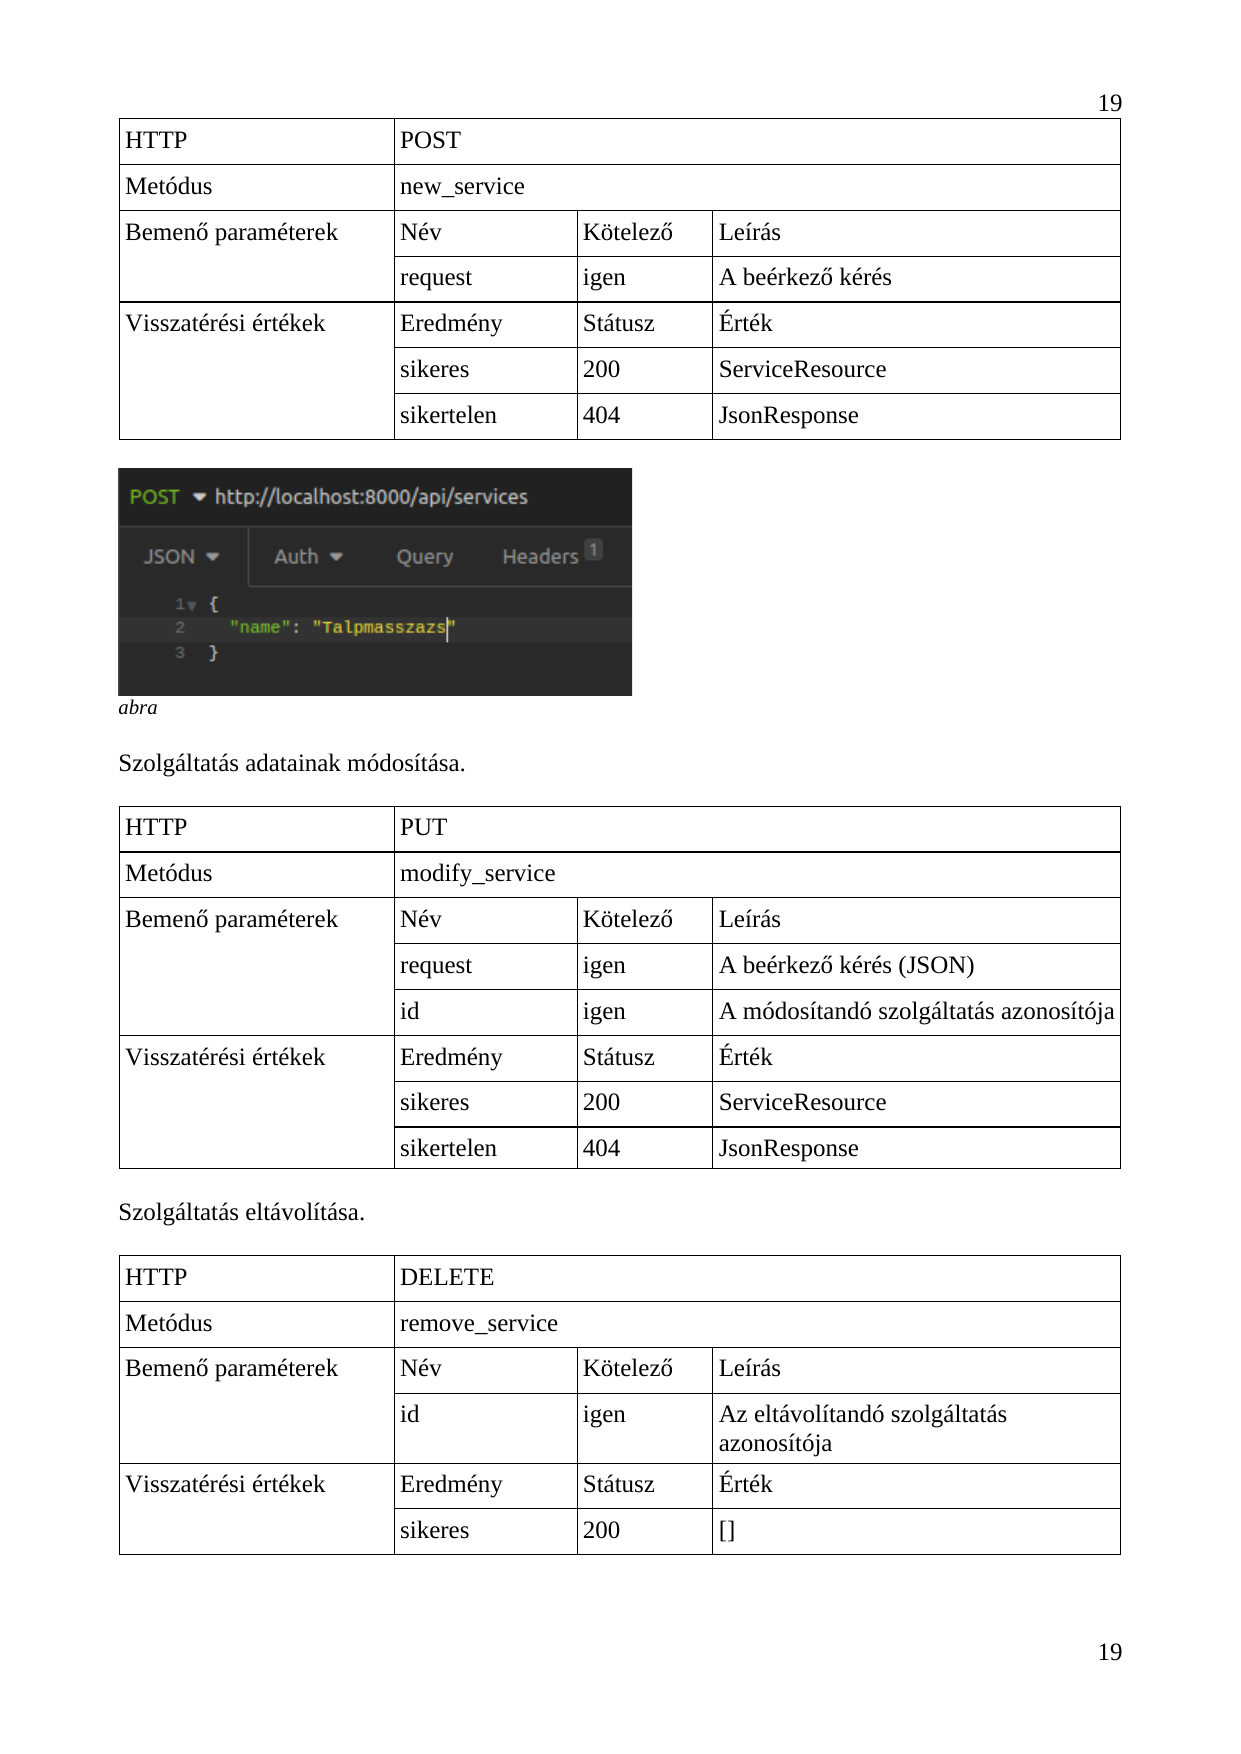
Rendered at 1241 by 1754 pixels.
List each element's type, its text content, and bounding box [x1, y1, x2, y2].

table_cell igen [578, 944, 712, 989]
table_cell A módosítandó szolgáltatás azonosítója [713, 990, 1120, 1035]
table_cell Metódus [120, 165, 394, 210]
table_cell Státusz [578, 303, 712, 347]
table_cell Név [395, 1348, 577, 1392]
table_cell igen [578, 990, 712, 1035]
table_cell 404 [578, 394, 712, 439]
table_cell request [395, 257, 577, 301]
table_cell Eredmény [395, 1464, 577, 1508]
table_cell new_service [395, 165, 1120, 210]
table_header PUT [395, 807, 1120, 851]
table_cell Eredmény [395, 1036, 577, 1081]
table_cell Bemenő paraméterek [120, 898, 394, 1035]
table_cell sikertelen [395, 394, 577, 439]
table_cell Kötelező [578, 211, 712, 256]
text Szolgáltatás eltávolítása. [118, 1197, 1122, 1226]
table_cell sikeres [395, 348, 577, 393]
table_cell sikertelen [395, 1128, 577, 1168]
table_cell Metódus [120, 853, 394, 897]
table_cell Státusz [578, 1036, 712, 1081]
table_cell JsonResponse [713, 1128, 1120, 1168]
table_cell Név [395, 898, 577, 943]
table_cell id [395, 1394, 577, 1462]
table_header HTTP [120, 807, 394, 851]
table_cell remove_service [395, 1302, 1120, 1347]
table_cell Érték [713, 1036, 1120, 1081]
table_header DELETE [395, 1256, 1120, 1301]
table_cell modify_service [395, 853, 1120, 897]
table_cell Visszatérési értékek [120, 1464, 394, 1554]
table_cell ServiceResource [713, 1082, 1120, 1126]
table_cell Visszatérési értékek [120, 303, 394, 439]
table_cell id [395, 990, 577, 1035]
table_cell Eredmény [395, 303, 577, 347]
table_cell Metódus [120, 1302, 394, 1347]
table_cell 404 [578, 1128, 712, 1168]
table_cell Kötelező [578, 898, 712, 943]
table_cell igen [578, 257, 712, 301]
table_cell Bemenő paraméterek [120, 211, 394, 301]
table_cell 200 [578, 1082, 712, 1126]
table_header HTTP [120, 1256, 394, 1301]
table_cell Státusz [578, 1464, 712, 1508]
table_header HTTP [120, 119, 394, 164]
table_cell A beérkező kérés (JSON) [713, 944, 1120, 989]
table_cell Visszatérési értékek [120, 1036, 394, 1168]
table_cell JsonResponse [713, 394, 1120, 439]
table_cell sikeres [395, 1082, 577, 1126]
table_cell Kötelező [578, 1348, 712, 1392]
table_cell 200 [578, 348, 712, 393]
table_cell Érték [713, 1464, 1120, 1508]
table_cell Érték [713, 303, 1120, 347]
picture [118, 468, 633, 696]
table_cell Leírás [713, 898, 1120, 943]
table_cell sikeres [395, 1509, 577, 1554]
table_cell A beérkező kérés [713, 257, 1120, 301]
table_cell Az eltávolítandó szolgáltatás azonosítója [713, 1394, 1120, 1462]
table_cell request [395, 944, 577, 989]
table_cell Név [395, 211, 577, 256]
text abra [118, 695, 1122, 719]
table_cell ServiceResource [713, 348, 1120, 393]
table_cell Leírás [713, 211, 1120, 256]
table_cell Leírás [713, 1348, 1120, 1392]
table_cell Bemenő paraméterek [120, 1348, 394, 1462]
table_header POST [395, 119, 1120, 164]
table_cell igen [578, 1394, 712, 1462]
table_cell 200 [578, 1509, 712, 1554]
text Szolgáltatás adatainak módosítása. [118, 748, 1122, 777]
table_cell [] [713, 1509, 1120, 1554]
